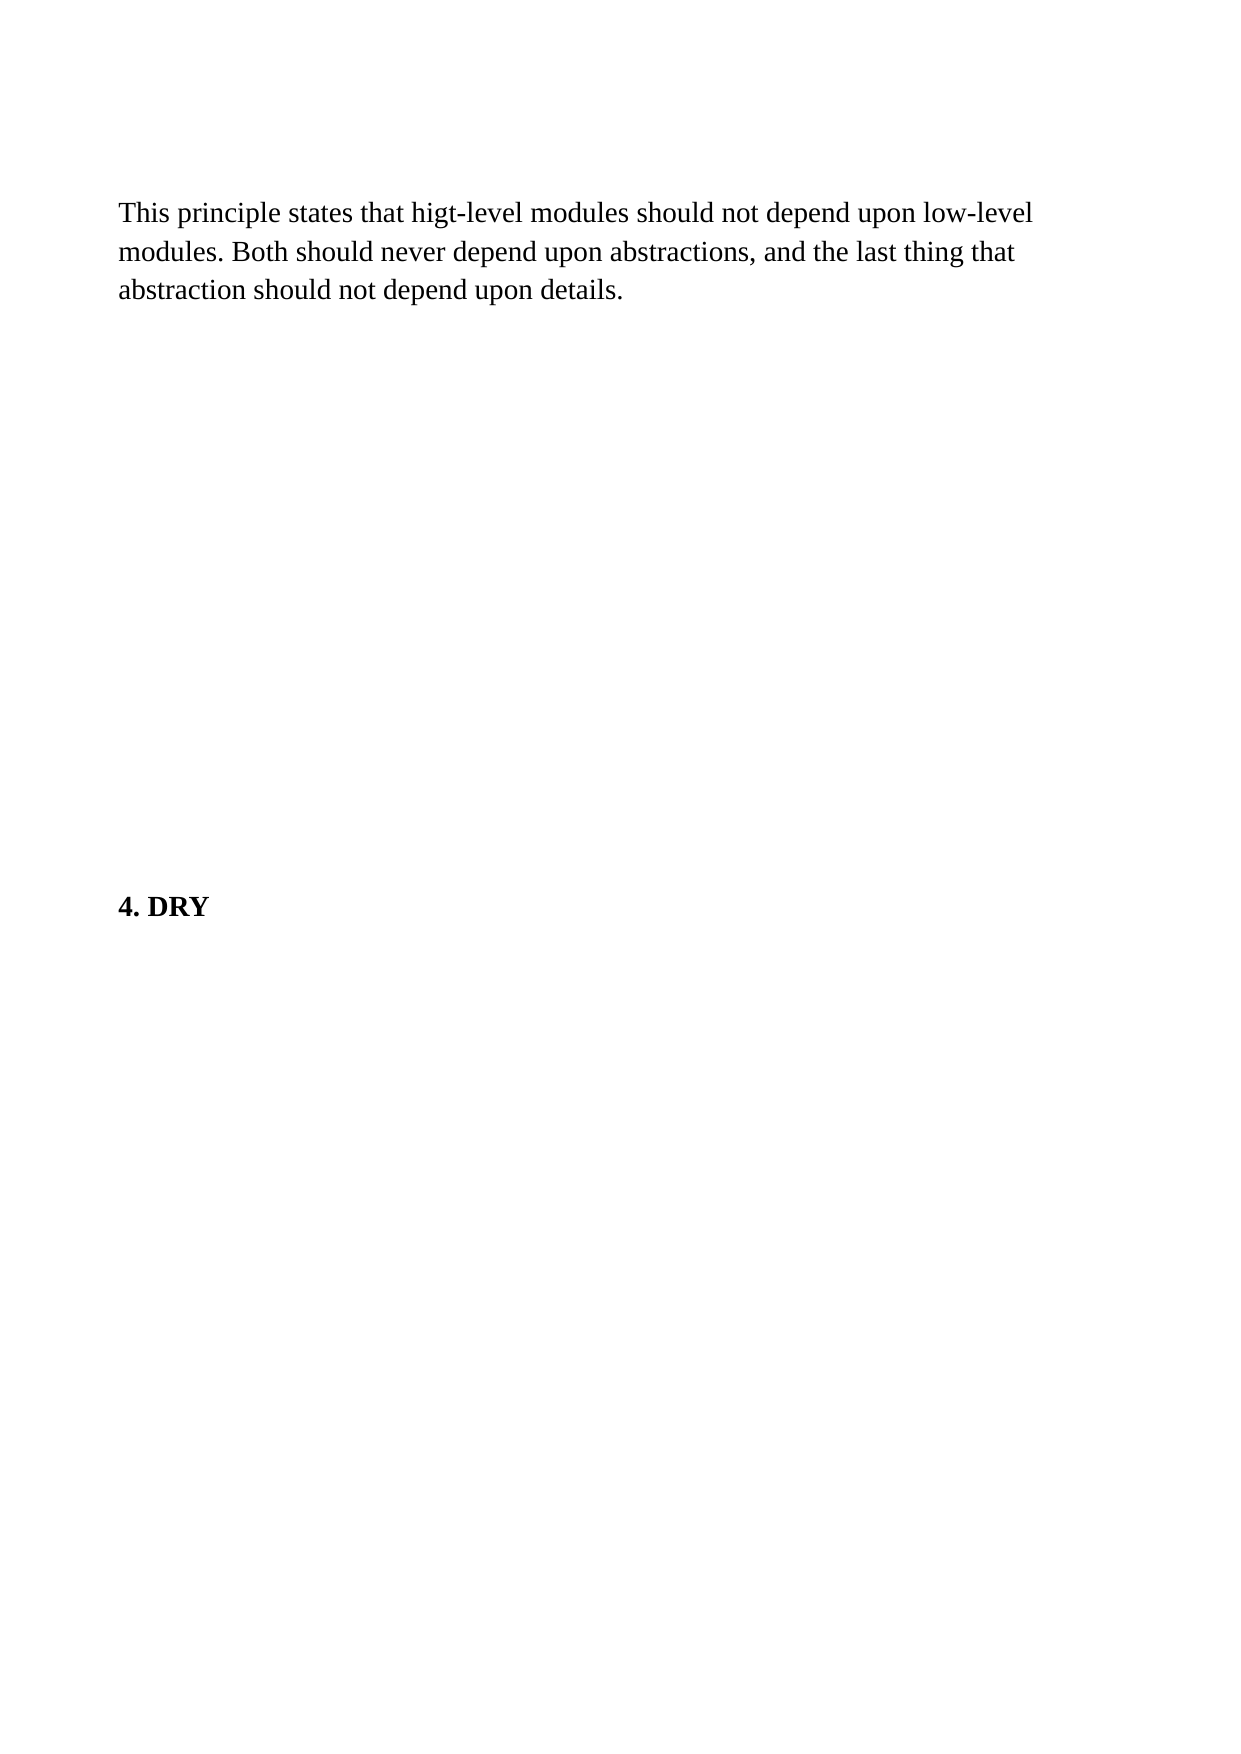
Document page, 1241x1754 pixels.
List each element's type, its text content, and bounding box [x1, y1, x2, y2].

text 4. DRY [118, 889, 1122, 922]
text This principle states that higt-level modules should not depend upon low-level modules. Both should never depend upon abstractions, and the last thing that abstraction should not depend upon details. [118, 195, 1122, 306]
